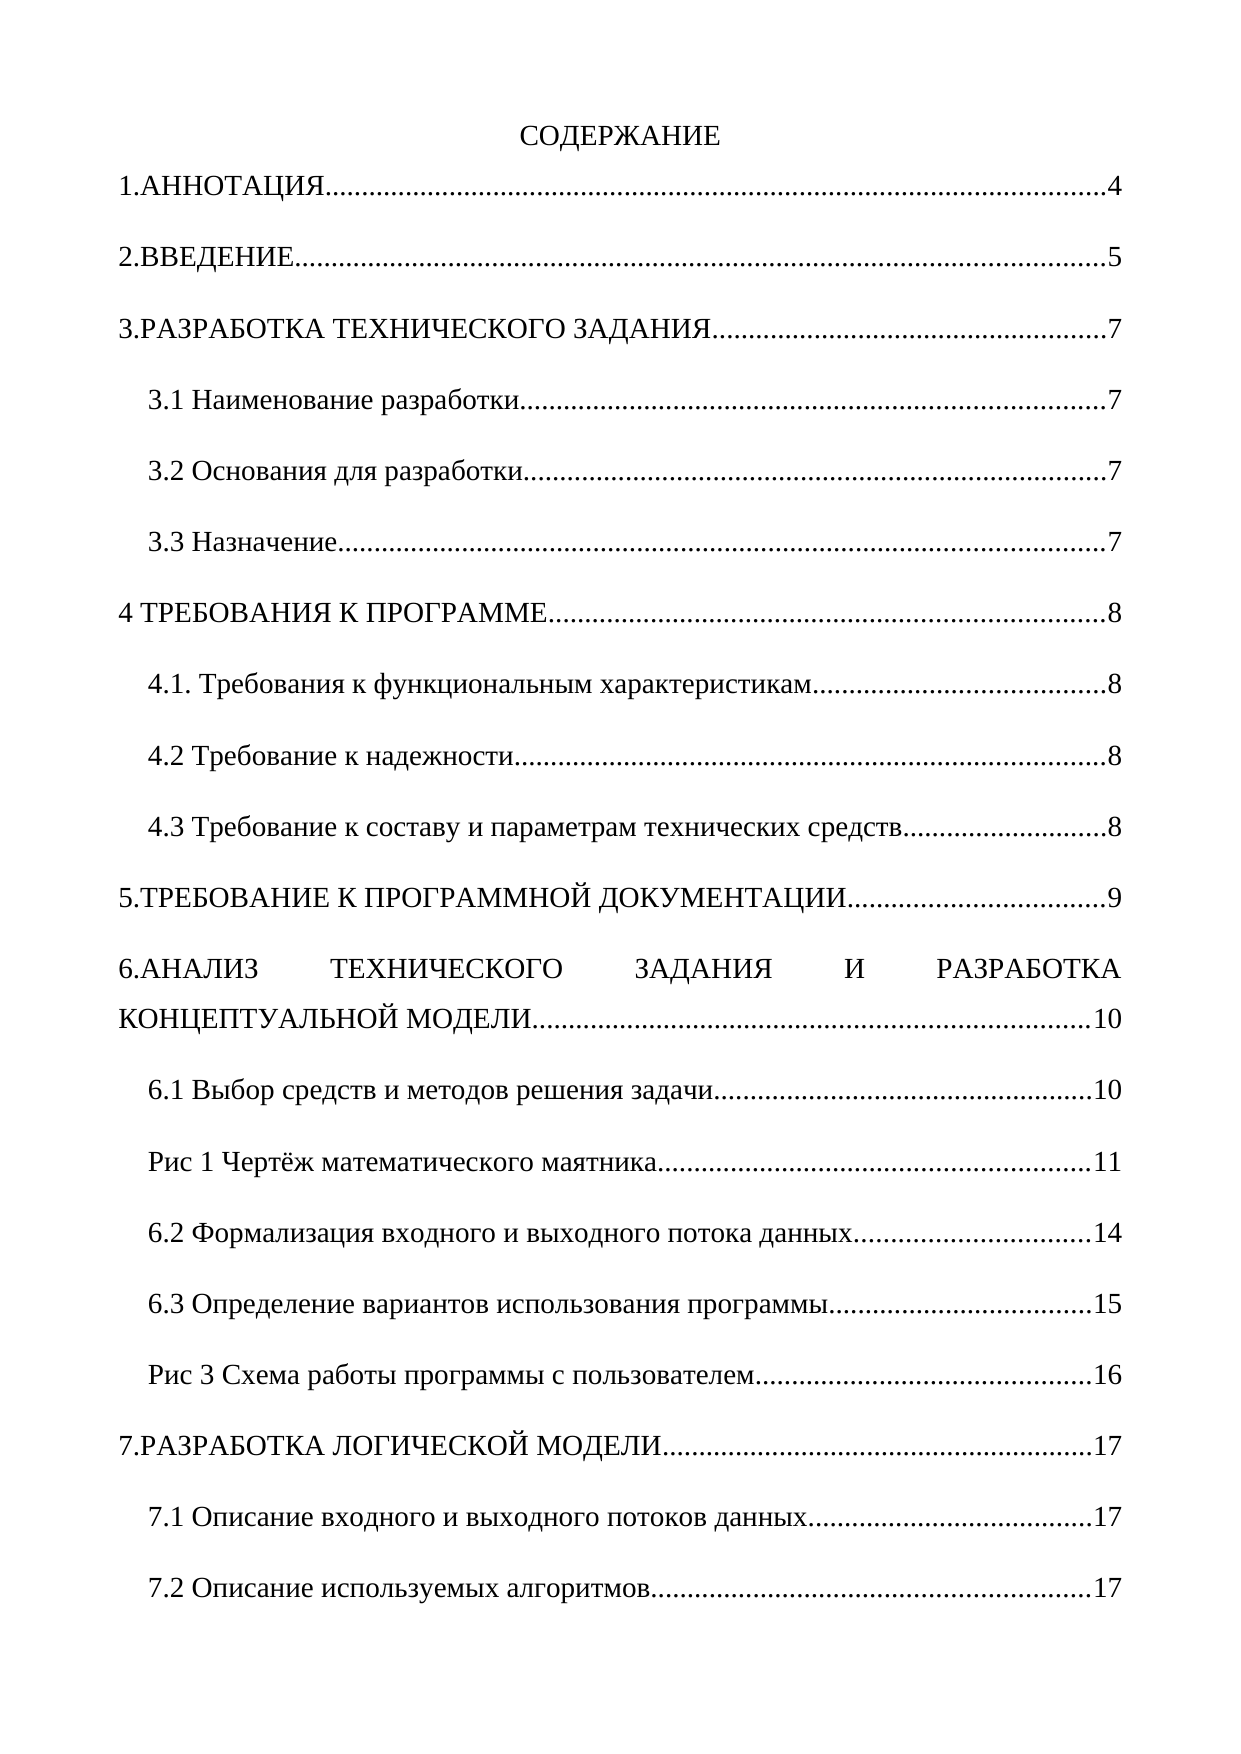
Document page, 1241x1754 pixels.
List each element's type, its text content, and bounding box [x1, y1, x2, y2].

text 6.2 Формализация входного и выходного потока данных 14 [148, 1215, 1122, 1248]
text 4.1. Требования к функциональным характеристикам 8 [148, 666, 1122, 700]
text 3.1 Наименование разработки 7 [148, 382, 1122, 415]
text 4.2 Требование к надежности 8 [148, 738, 1122, 771]
text 5.ТРЕБОВАНИЕ К ПРОГРАММНОЙ ДОКУМЕНТАЦИИ 9 [118, 880, 1122, 913]
text 4.3 Требование к составу и параметрам технических средств 8 [148, 809, 1122, 842]
text 6.АНАЛИЗ ТЕХНИЧЕСКОГО ЗАДАНИЯ И РАЗРАБОТКА КОНЦЕПТУАЛЬНОЙ МОДЕЛИ 10 [118, 951, 1122, 1035]
text 3.3 Назначение 7 [148, 524, 1122, 558]
subtitle СОДЕРЖАНИЕ [118, 118, 1122, 152]
text 2.ВВЕДЕНИЕ 5 [118, 239, 1122, 273]
text 4 ТРЕБОВАНИЯ К ПРОГРАММЕ 8 [118, 595, 1122, 629]
text 3.2 Основания для разработки 7 [148, 453, 1122, 487]
text 7.РАЗРАБОТКА ЛОГИЧЕСКОЙ МОДЕЛИ 17 [118, 1428, 1122, 1462]
text 3.РАЗРАБОТКА ТЕХНИЧЕСКОГО ЗАДАНИЯ 7 [118, 311, 1122, 344]
text 6.1 Выбор средств и методов решения задачи 10 [148, 1072, 1122, 1106]
text 6.3 Определение вариантов использования программы 15 [148, 1286, 1122, 1319]
text 7.1 Описание входного и выходного потоков данных 17 [148, 1499, 1122, 1533]
text Рис 3 Схема работы программы с пользователем 16 [148, 1357, 1122, 1391]
text 1.АННОТАЦИЯ 4 [118, 168, 1122, 202]
text 7.2 Описание используемых алгоритмов 17 [148, 1571, 1122, 1604]
text Рис 1 Чертёж математического маятника 11 [148, 1144, 1122, 1177]
